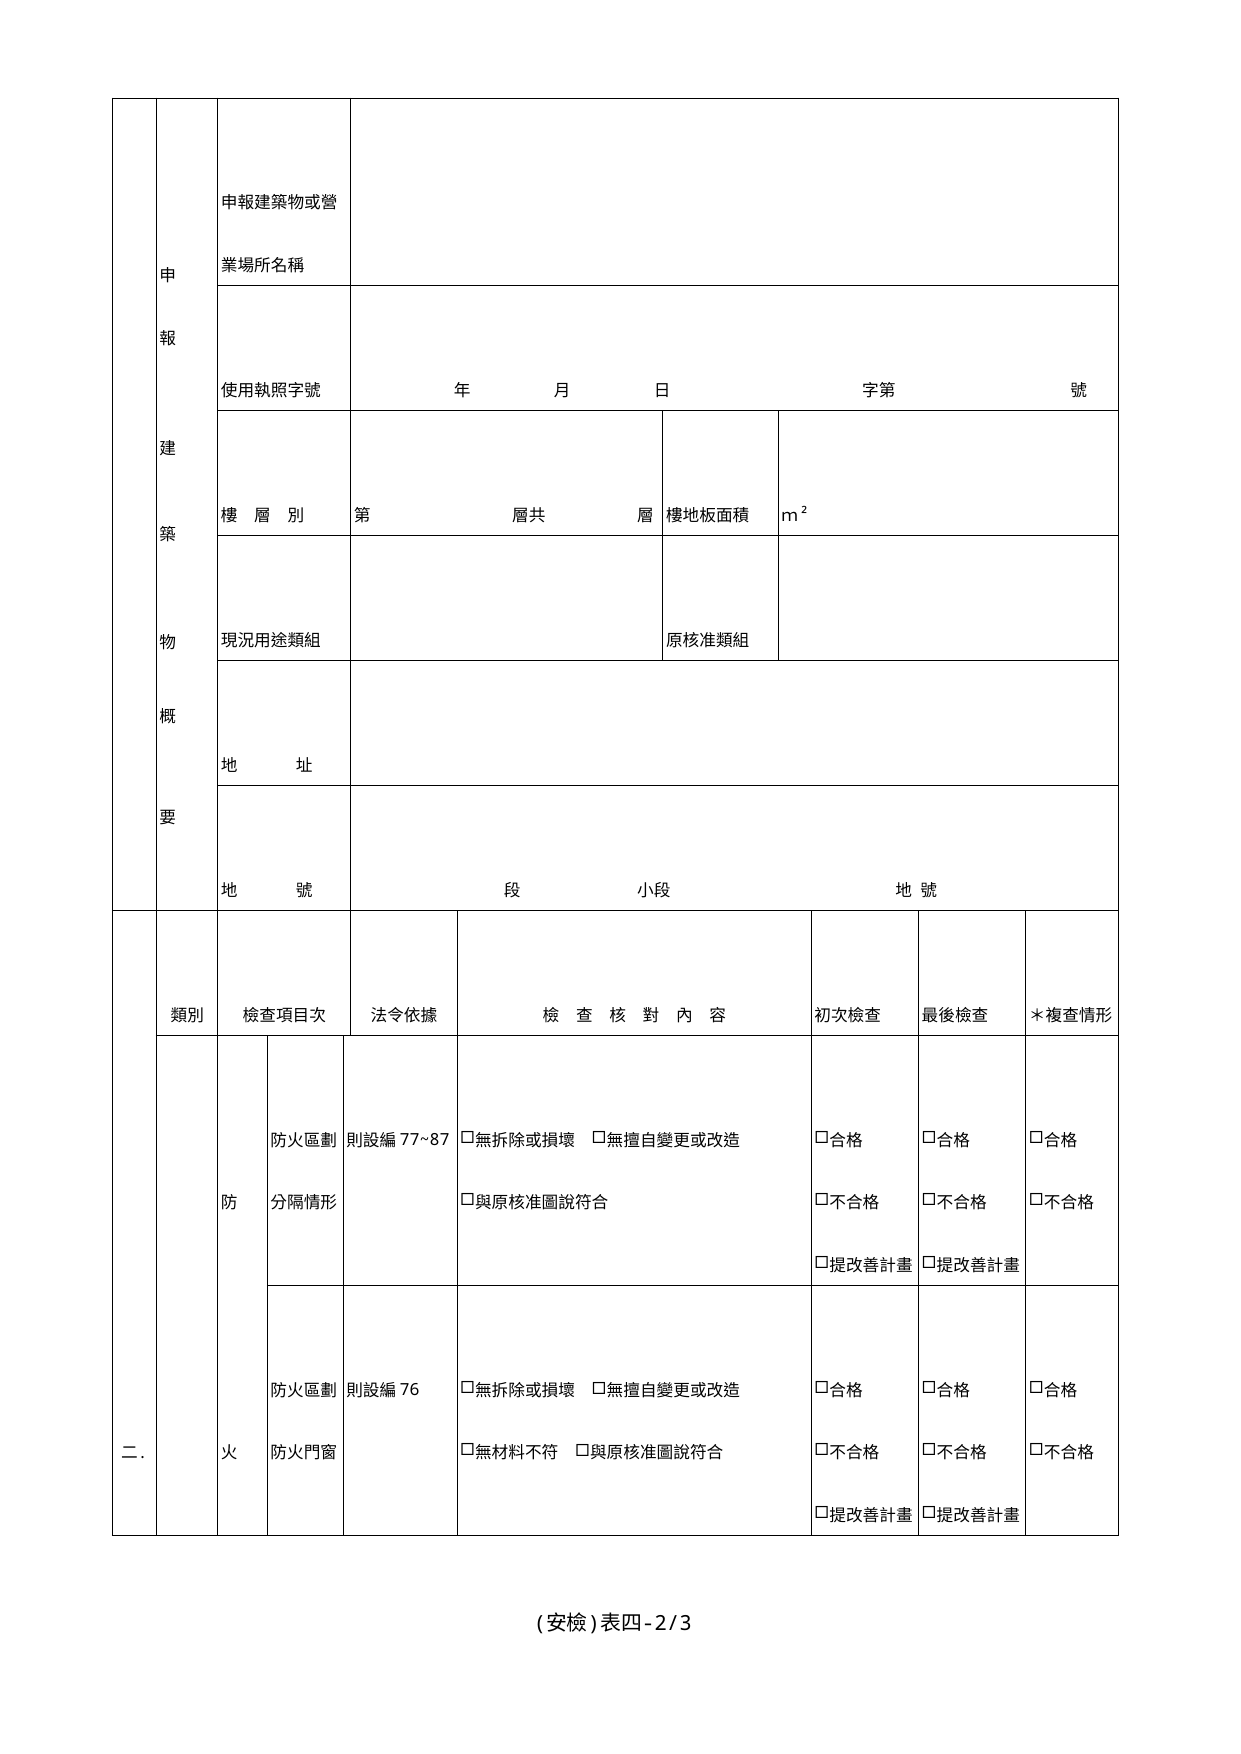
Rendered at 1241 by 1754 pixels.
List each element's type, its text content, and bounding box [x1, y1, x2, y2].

table_cell 第 層共 層 [351, 411, 662, 535]
table_cell 樓 層 別 [218, 411, 350, 535]
table_cell 防火區劃 分隔情形 [268, 1036, 343, 1285]
table_cell [351, 536, 662, 660]
table_cell [351, 99, 1118, 285]
table_cell 合格 不合格 [1026, 1286, 1118, 1535]
table_cell 則設編77~87 [344, 1036, 457, 1285]
table_cell 現況用途類組 [218, 536, 350, 660]
table_cell 類別 [157, 911, 217, 1035]
table_cell ｍ² [779, 411, 1118, 535]
table_cell 使用執照字號 [218, 286, 350, 410]
table_cell 無拆除或損壞 無擅自變更或改造 與原核准圖說符合 [458, 1036, 811, 1285]
table_cell 檢查項目次 [218, 911, 350, 1035]
table_cell [157, 1036, 217, 1535]
table_cell 段 小段 地 號 [351, 786, 1118, 910]
table_cell 合格 不合格 提改善計畫 [812, 1286, 918, 1535]
table_cell [351, 661, 1118, 785]
table_cell 無拆除或損壞 無擅自變更或改造 無材料不符 與原核准圖說符合 [458, 1286, 811, 1535]
table_cell 防 火 [218, 1036, 267, 1535]
table_cell 樓地板面積 [663, 411, 778, 535]
table_cell 則設編76 [344, 1286, 457, 1535]
table_cell 法令依據 [351, 911, 457, 1035]
table_cell 防火區劃 防火門窗 [268, 1286, 343, 1535]
table_cell 合格 不合格 提改善計畫 [919, 1036, 1025, 1285]
table_header [113, 99, 156, 910]
table_cell 合格 不合格 提改善計畫 [919, 1286, 1025, 1535]
table_cell 地 號 [218, 786, 350, 910]
table_cell 二. [113, 911, 156, 1535]
table_cell 初次檢查 [812, 911, 918, 1035]
table_cell 檢 查 核 對 內 容 [458, 911, 811, 1035]
table_cell 原核准類組 [663, 536, 778, 660]
table_cell 合格 不合格 [1026, 1036, 1118, 1285]
table_cell 年 月 日 字第 號 [351, 286, 1118, 410]
table_cell 申報建築物或營業場所名稱 [218, 99, 350, 285]
table_cell 合格 不合格 提改善計畫 [812, 1036, 918, 1285]
table_cell 申 報 建 築 物 概 要 [157, 99, 217, 910]
table_cell [779, 536, 1118, 660]
table_cell 地 址 [218, 661, 350, 785]
table_cell ＊複查情形 [1026, 911, 1118, 1035]
table_cell 最後檢查 [919, 911, 1025, 1035]
